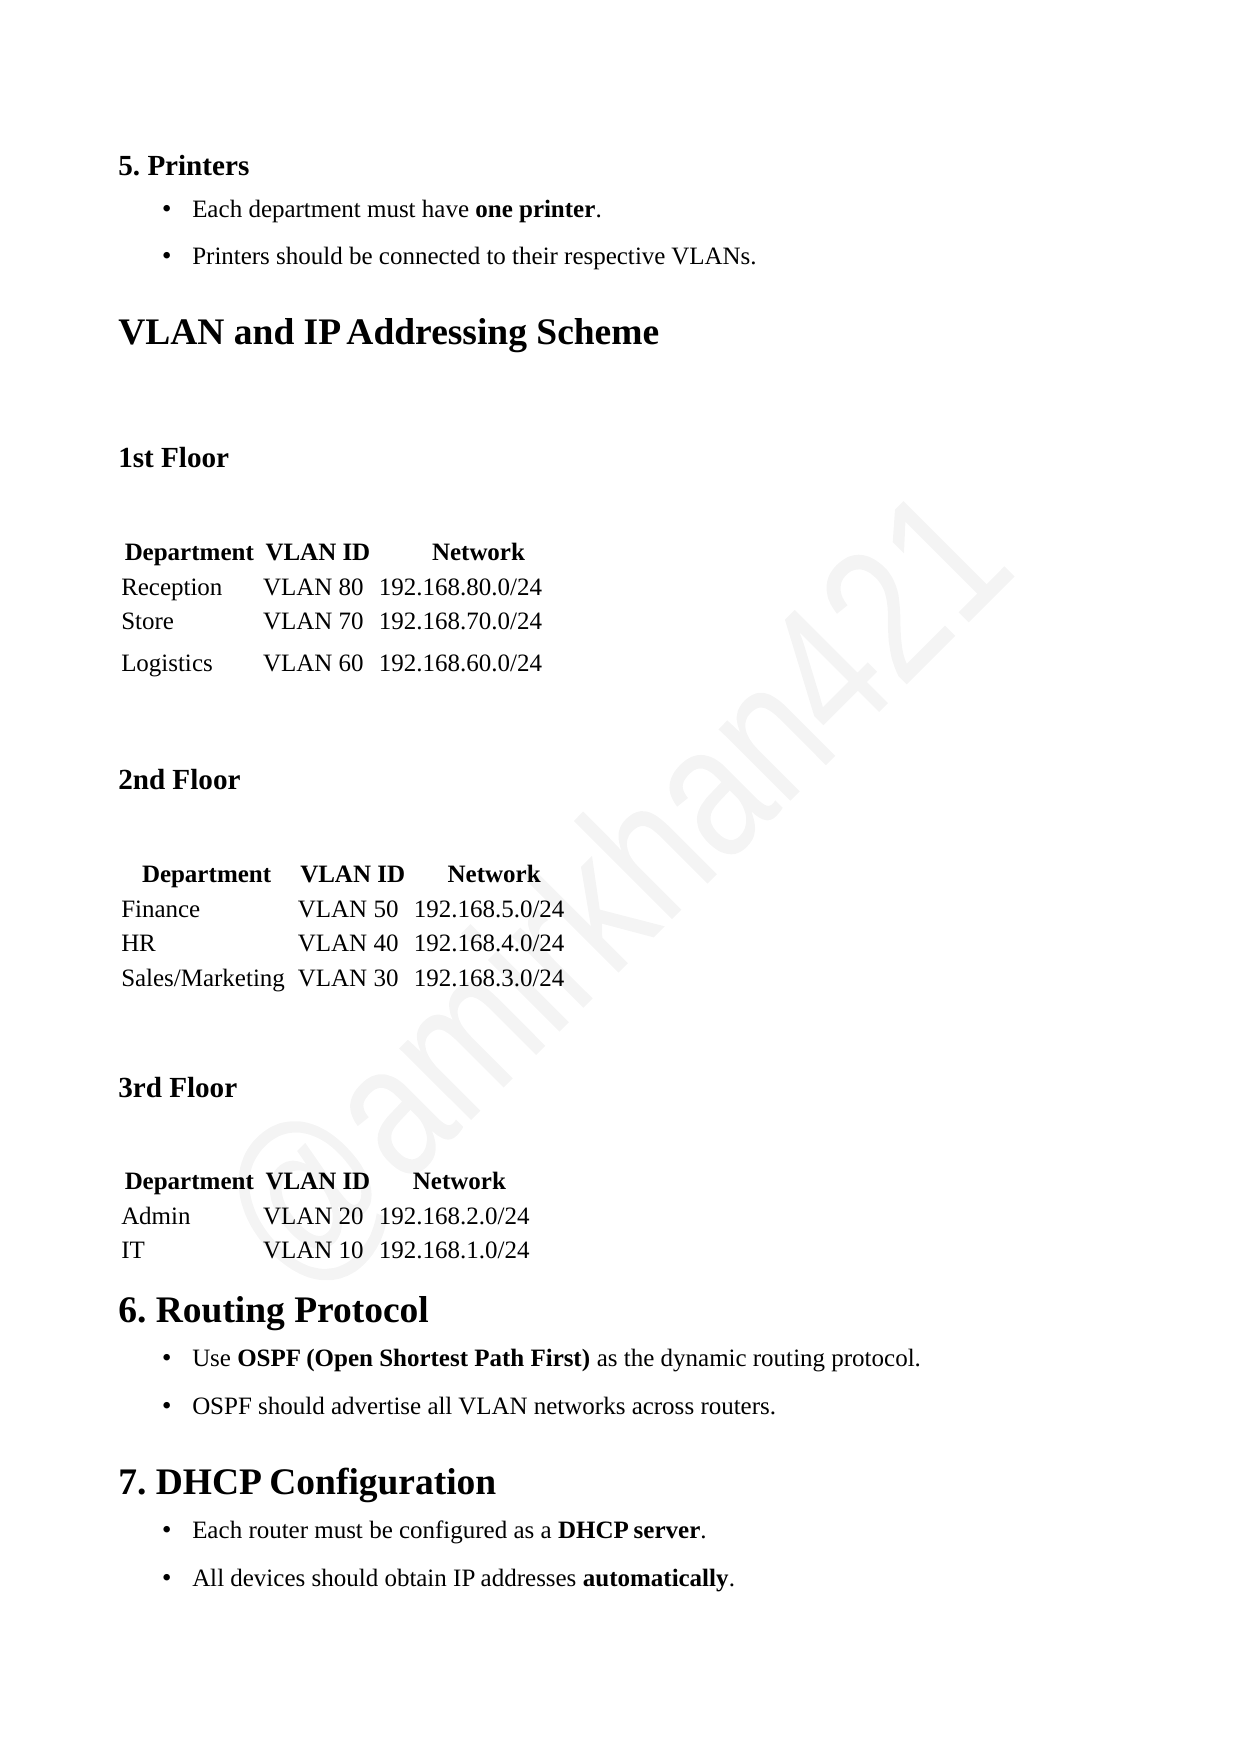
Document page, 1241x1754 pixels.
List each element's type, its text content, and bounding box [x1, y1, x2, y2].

table_cell VLAN 40 [295, 925, 411, 960]
subtitle 3rd Floor [118, 1070, 453, 1103]
table_cell 192.168.3.0/24 [556, 960, 577, 981]
table_cell 192.168.5.0/24 [411, 891, 547, 925]
table_header Department [118, 1163, 241, 1198]
table_header Network [411, 856, 577, 891]
table_cell 192.168.4.0/24 [411, 925, 534, 960]
table_cell VLAN 10 [363, 1251, 376, 1267]
table_cell 192.168.2.0/24 [376, 1198, 542, 1232]
table_cell 192.168.60.0/24 [376, 638, 581, 687]
table_cell Logistics [118, 638, 260, 687]
subtitle 2nd Floor [118, 762, 682, 796]
table_cell Reception [118, 569, 260, 603]
list Printers should be connected to their respective VLANs. [162, 241, 1122, 270]
table_cell 192.168.70.0/24 [376, 603, 581, 638]
table_cell VLAN 70 [260, 603, 376, 638]
list OSPF should advertise all VLAN networks across routers. [162, 1391, 1122, 1420]
subtitle VLAN and IP Addressing Scheme [118, 310, 1122, 353]
subtitle [772, 762, 1122, 796]
table_cell 192.168.4.0/24 [539, 925, 577, 960]
table_cell VLAN 20 [342, 1198, 376, 1232]
table_cell IT [118, 1233, 260, 1267]
table_cell VLAN 20 [260, 1198, 289, 1232]
table_cell VLAN 10 [269, 1233, 370, 1267]
subtitle 5. Printers [118, 148, 1122, 181]
subtitle 6. Routing Protocol [118, 1288, 1122, 1331]
subtitle 7. DHCP Configuration [118, 1459, 1122, 1503]
list All devices should obtain IP addresses automatically. [162, 1563, 1122, 1592]
table_cell VLAN 50 [295, 891, 411, 925]
table_cell Admin [118, 1198, 253, 1232]
table_cell 192.168.1.0/24 [376, 1233, 542, 1267]
subtitle [721, 762, 784, 796]
table_header VLAN ID [260, 534, 376, 569]
table_header Network [376, 534, 581, 569]
list Each router must be configured as a DHCP server. [162, 1515, 1122, 1544]
table_header VLAN ID [361, 1163, 376, 1198]
table_cell [252, 1198, 260, 1219]
table_cell VLAN 10 [260, 1242, 286, 1267]
table_cell 192.168.5.0/24 [543, 906, 569, 925]
table_header VLAN ID [320, 1163, 361, 1198]
table_header Department [118, 856, 295, 891]
table_cell 192.168.80.0/24 [376, 569, 581, 603]
subtitle [683, 769, 720, 796]
table_cell 192.168.3.0/24 [411, 960, 520, 994]
table_cell Store [118, 603, 260, 638]
subtitle 1st Floor [118, 441, 1122, 474]
table_cell 192.168.5.0/24 [557, 891, 577, 911]
table_cell VLAN 60 [260, 638, 376, 687]
table_cell VLAN 30 [295, 960, 411, 994]
list Each department must have one printer. [162, 194, 1122, 222]
table_cell HR [118, 925, 295, 960]
table_header Network [376, 1163, 542, 1198]
table_header VLAN ID [282, 1171, 327, 1198]
table_cell VLAN 20 [284, 1198, 332, 1232]
table_header Department [250, 1163, 260, 1198]
table_header VLAN ID [295, 856, 411, 891]
table_cell 192.168.3.0/24 [508, 960, 568, 994]
table_cell Finance [118, 891, 295, 925]
table_cell Sales/Marketing [118, 960, 295, 994]
list Use OSPF (Open Shortest Path First) as the dynamic routing protocol. [162, 1343, 1122, 1372]
table_cell VLAN 80 [260, 569, 376, 603]
table_header Department [118, 534, 260, 569]
subtitle [441, 1070, 1122, 1103]
table_header VLAN ID [260, 1163, 282, 1198]
